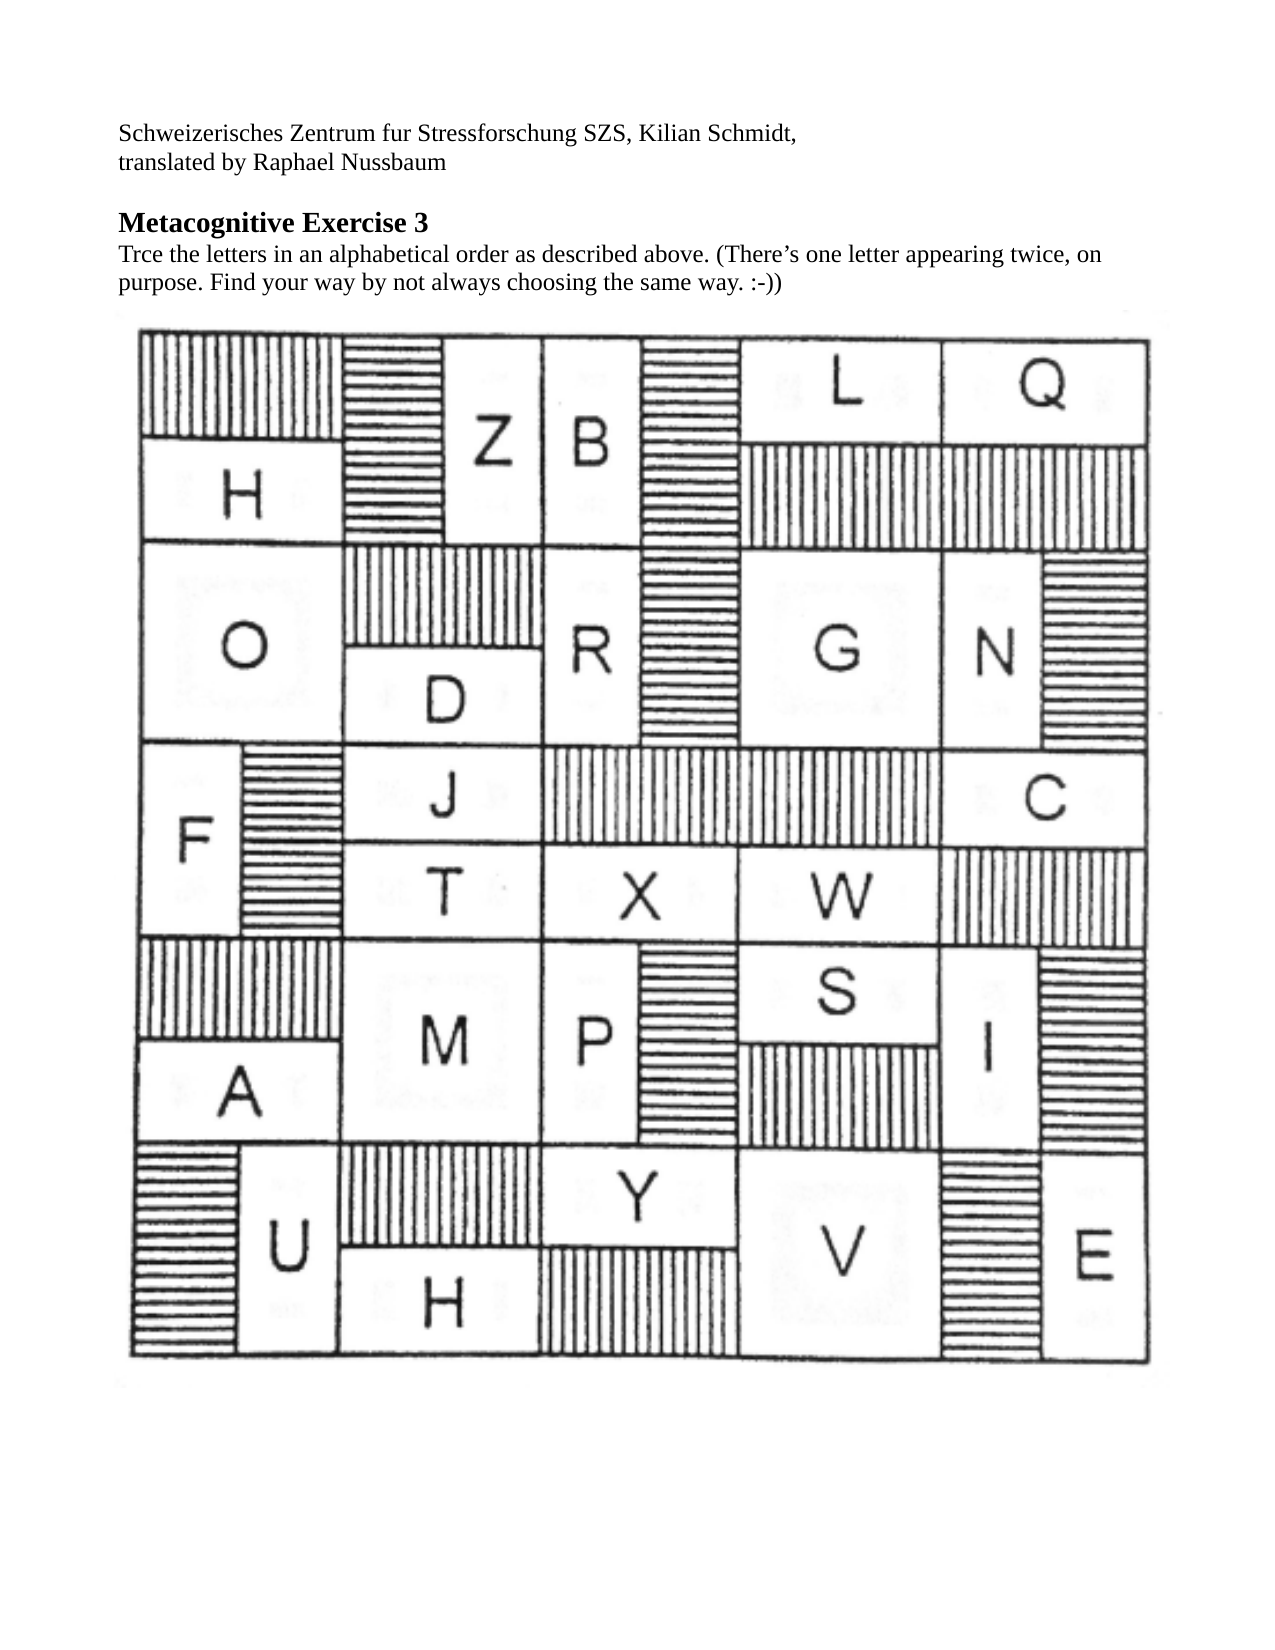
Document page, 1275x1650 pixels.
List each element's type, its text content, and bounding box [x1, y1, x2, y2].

text Metacognitive Exercise 3 [118, 205, 1157, 239]
picture [113, 310, 1170, 1388]
text Trce the letters in an alphabetical order as described above. (There’s one letter appearing twice, on purpose. Find your way by not always choosing the same way. :-)) [118, 239, 1157, 296]
